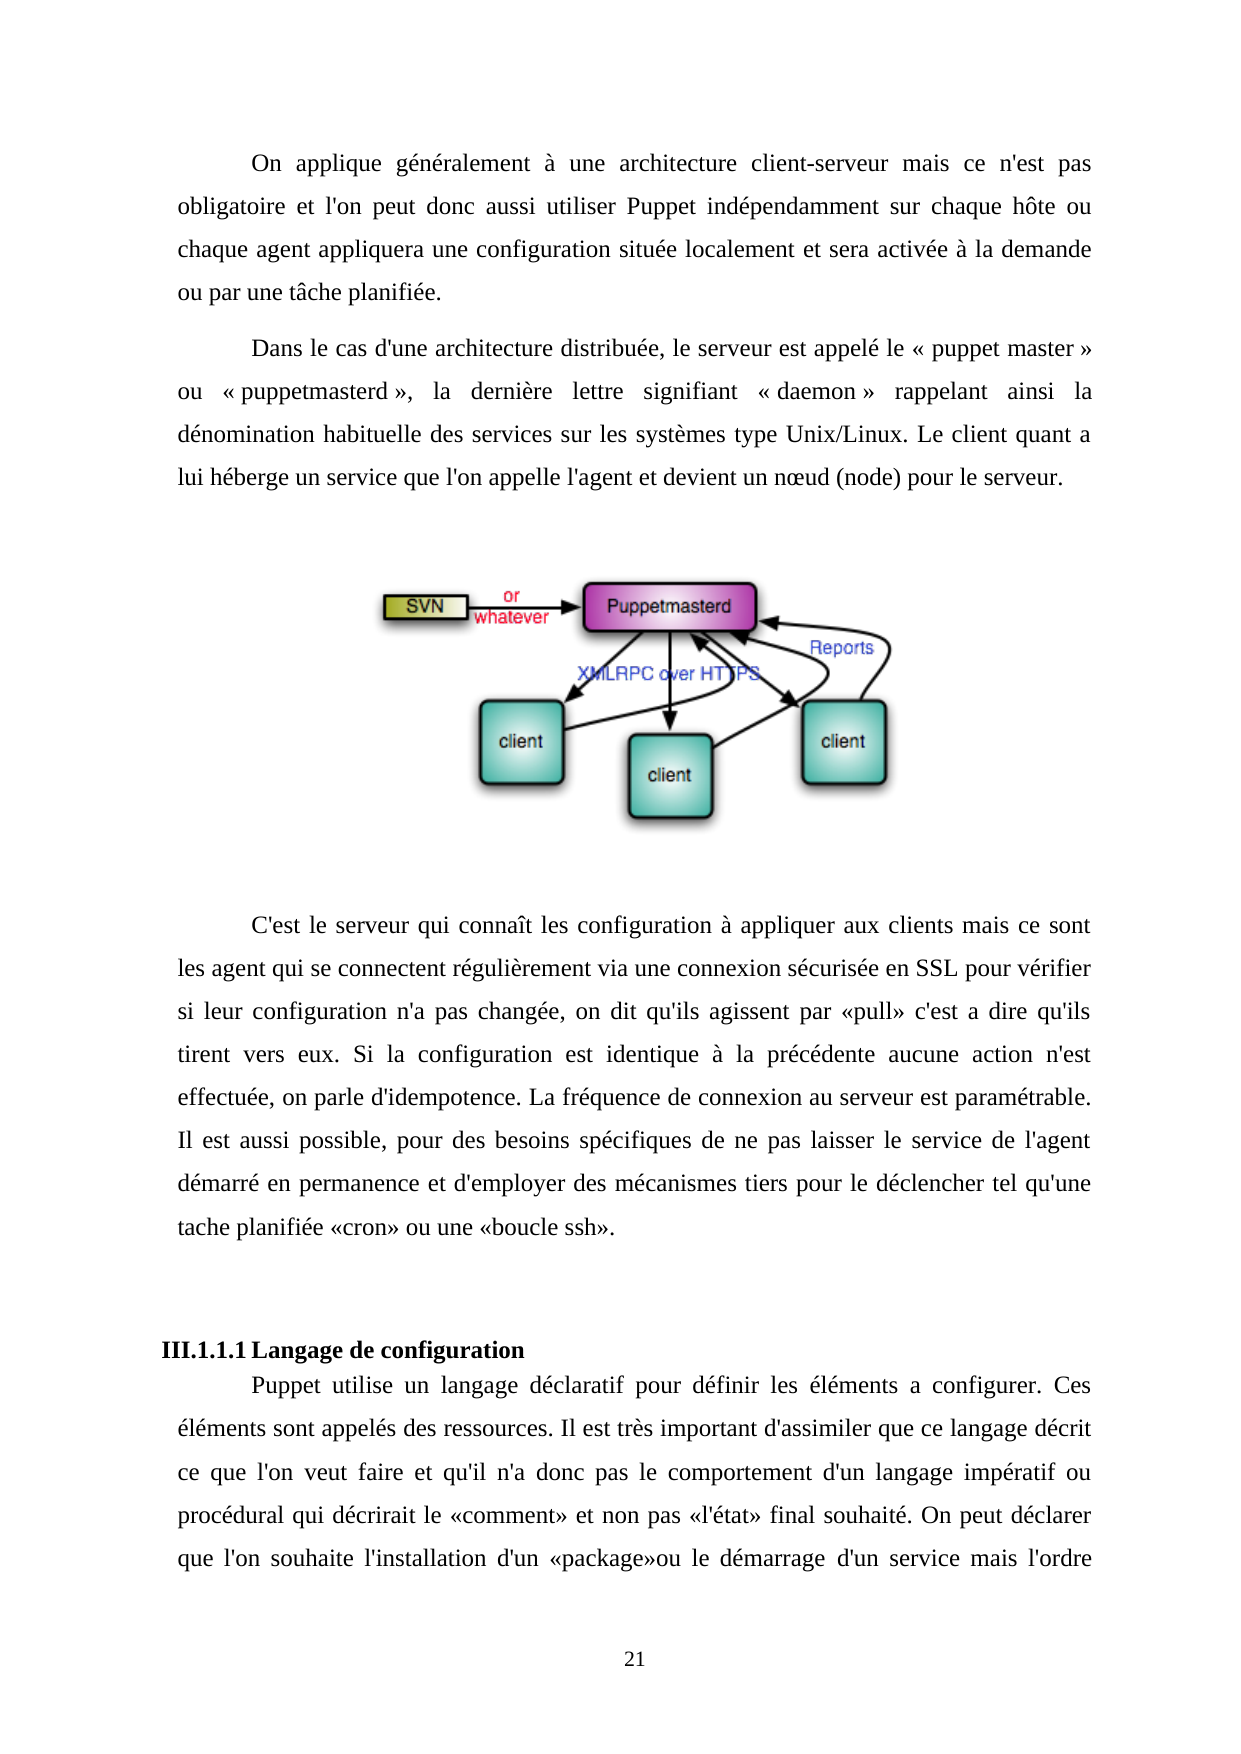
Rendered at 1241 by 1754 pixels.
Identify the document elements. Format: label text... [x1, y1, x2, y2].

subtitle Langage de configuration [161, 1335, 1092, 1364]
text Puppet utilise un langage déclaratif pour définir les éléments a configurer. Ces éléments sont appelés des ressources. Il est très important d'assimiler que ce langage décrit ce que l'on veut faire et qu'il n'a donc pas le comportement d'un langage impératif ou procédural qui décrirait le «comment» et non pas «l'état» final souhaité. On peut déclarer que l'on souhaite l'installation d'un «package»ou le démarrage d'un service mais l'ordre [177, 1370, 1092, 1572]
picture [368, 573, 902, 840]
text C'est le serveur qui connaît les configuration à appliquer aux clients mais ce sont les agent qui se connectent régulièrement via une connexion sécurisée en SSL pour vérifier si leur configuration n'a pas changée, on dit qu'ils agissent par «pull» c'est a dire qu'ils tirent vers eux. Si la configuration est identique à la précédente aucune action n'est effectuée, on parle d'idempotence. La fréquence de connexion au serveur est paramétrable. Il est aussi possible, pour des besoins spécifiques de ne pas laisser le service de l'agent démarré en permanence et d'employer des mécanismes tiers pour le déclencher tel qu'une tache planifiée «cron» ou une «boucle ssh». [177, 910, 1092, 1240]
text On applique généralement à une architecture client-serveur mais ce n'est pas obligatoire et l'on peut donc aussi utiliser Puppet indépendamment sur chaque hôte ou chaque agent appliquera une configuration située localement et sera activée à la demande ou par une tâche planifiée. [177, 148, 1092, 306]
text Dans le cas d'une architecture distribuée, le serveur est appelé le « puppet master » ou « puppetmasterd », la dernière lettre signifiant « daemon » rappelant ainsi la dénomination habituelle des services sur les systèmes type Unix/Linux. Le client quant a lui héberge un service que l'on appelle l'agent et devient un nœud (node) pour le serveur. [177, 333, 1092, 491]
